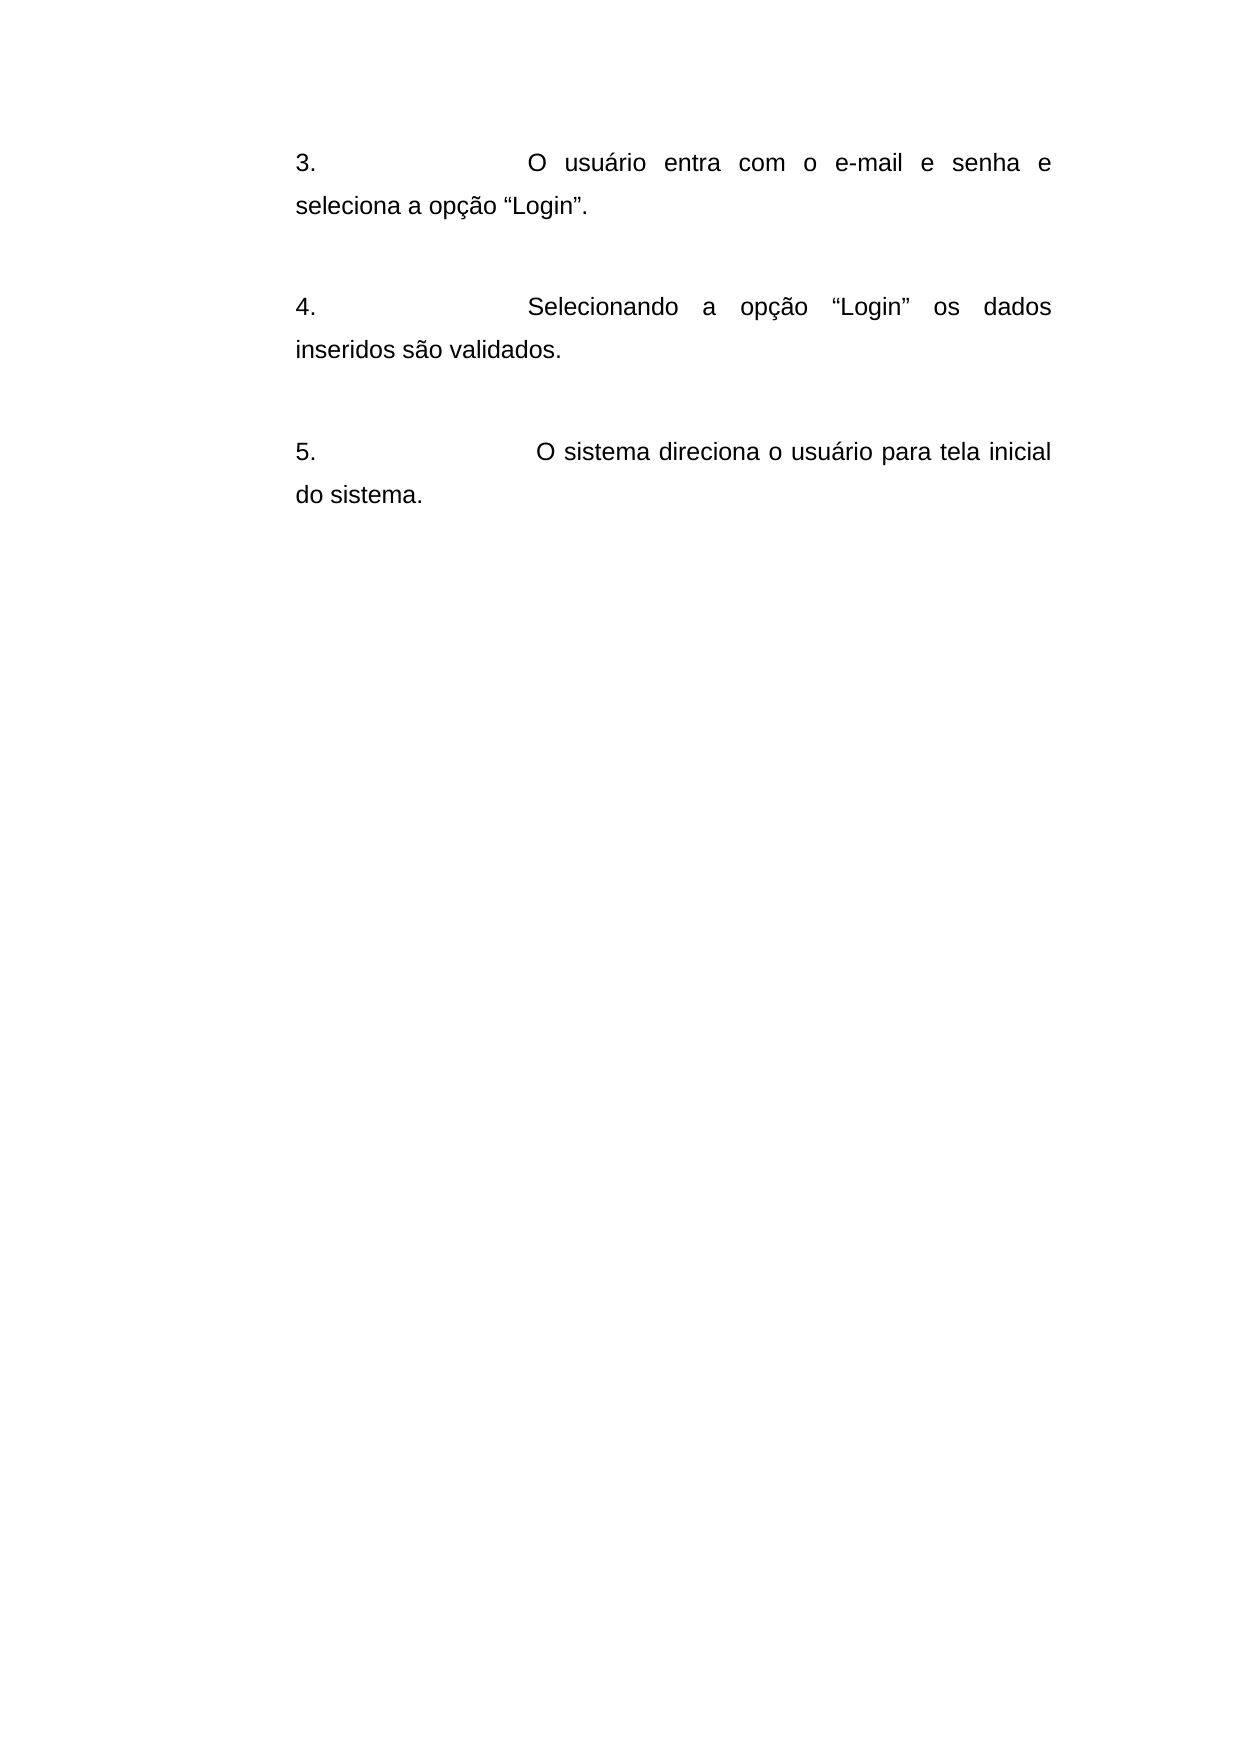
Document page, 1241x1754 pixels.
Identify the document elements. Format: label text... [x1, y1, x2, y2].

list Selecionando a opção “Login” os dados inseridos são validados. [295, 292, 1052, 364]
list O sistema direciona o usuário para tela inicial do sistema. [295, 437, 1052, 509]
list O usuário entra com o e-mail e senha e seleciona a opção “Login”. [295, 148, 1052, 219]
